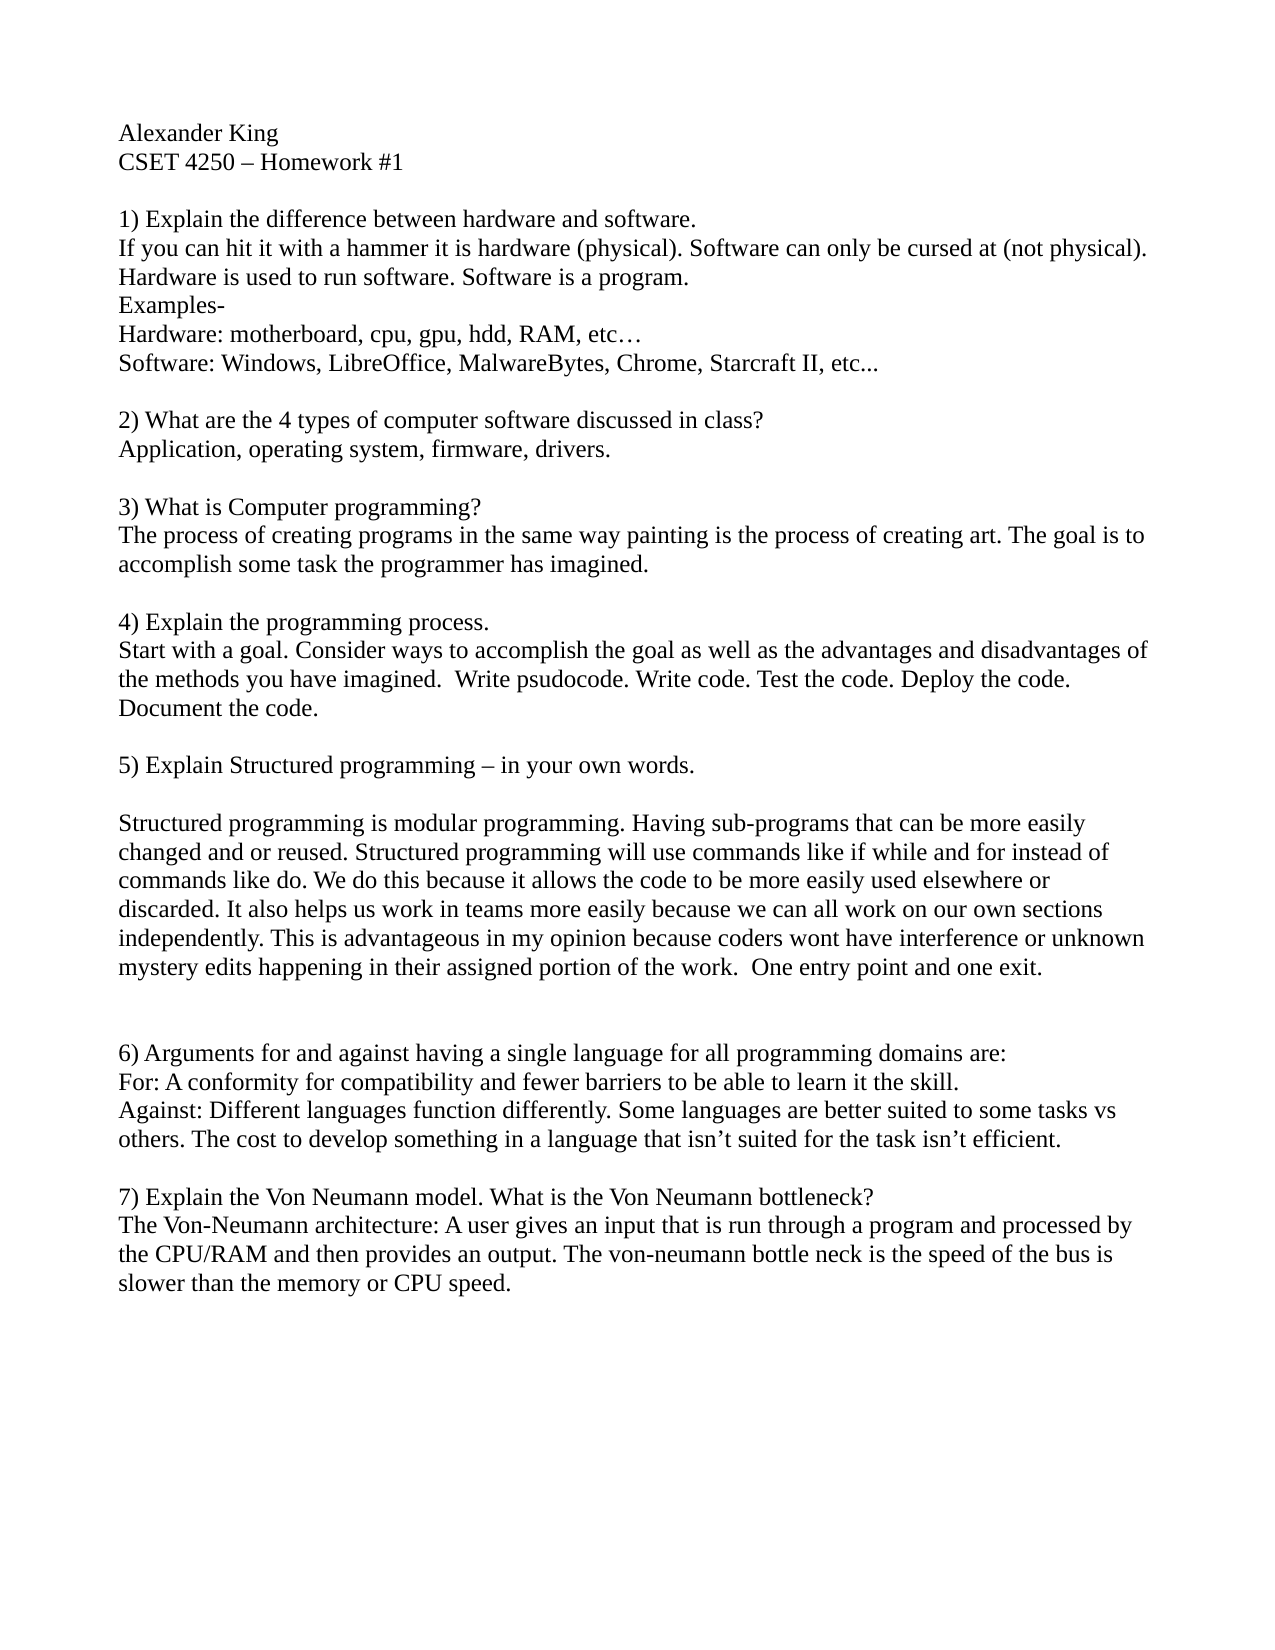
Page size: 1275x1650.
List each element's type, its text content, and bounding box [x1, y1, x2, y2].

text 7) Explain the Von Neumann model. What is the Von Neumann bottleneck? The Von-Neumann architecture: A user gives an input that is run through a program and processed by the CPU/RAM and then provides an output. The von-neumann bottle neck is the speed of the bus is slower than the memory or CPU speed. [118, 1182, 1157, 1297]
text 4) Explain the programming process. [118, 607, 1157, 636]
text Alexander King CSET 4250 – Homework #1 [118, 118, 1157, 176]
text Start with a goal. Consider ways to accomplish the goal as well as the advantages and disadvantages of the methods you have imagined. Write psudocode. Write code. Test the code. Deploy the code. Document the code. [118, 636, 1157, 722]
text Application, operating system, firmware, drivers. [118, 434, 1157, 463]
text The process of creating programs in the same way painting is the process of creating art. The goal is to accomplish some task the programmer has imagined. [118, 521, 1157, 578]
text 2) What are the 4 types of computer software discussed in class? [118, 406, 1157, 434]
text 1) Explain the difference between hardware and software. If you can hit it with a hammer it is hardware (physical). Software can only be cursed at (not physical). Hardware is used to run software. Software is a program. [118, 204, 1157, 291]
text 6) Arguments for and against having a single language for all programming domains are: For: A conformity for compatibility and fewer barriers to be able to learn it the skill. Against: Different languages function differently. Some languages are better suited to some tasks vs others. The cost to develop something in a language that isn’t suited for the task isn’t efficient. [118, 1038, 1157, 1153]
text 5) Explain Structured programming – in your own words. [118, 751, 1157, 779]
text Examples- Hardware: motherboard, cpu, gpu, hdd, RAM, etc… Software: Windows, LibreOffice, MalwareBytes, Chrome, Starcraft II, etc... [118, 291, 1157, 406]
text 3) What is Computer programming? [118, 492, 1157, 521]
text Structured programming is modular programming. Having sub-programs that can be more easily changed and or reused. Structured programming will use commands like if while and for instead of commands like do. We do this because it allows the code to be more easily used elsewhere or discarded. It also helps us work in teams more easily because we can all work on our own sections independently. This is advantageous in my opinion because coders wont have interference or unknown mystery edits happening in their assigned portion of the work. One entry point and one exit. [118, 808, 1157, 1009]
